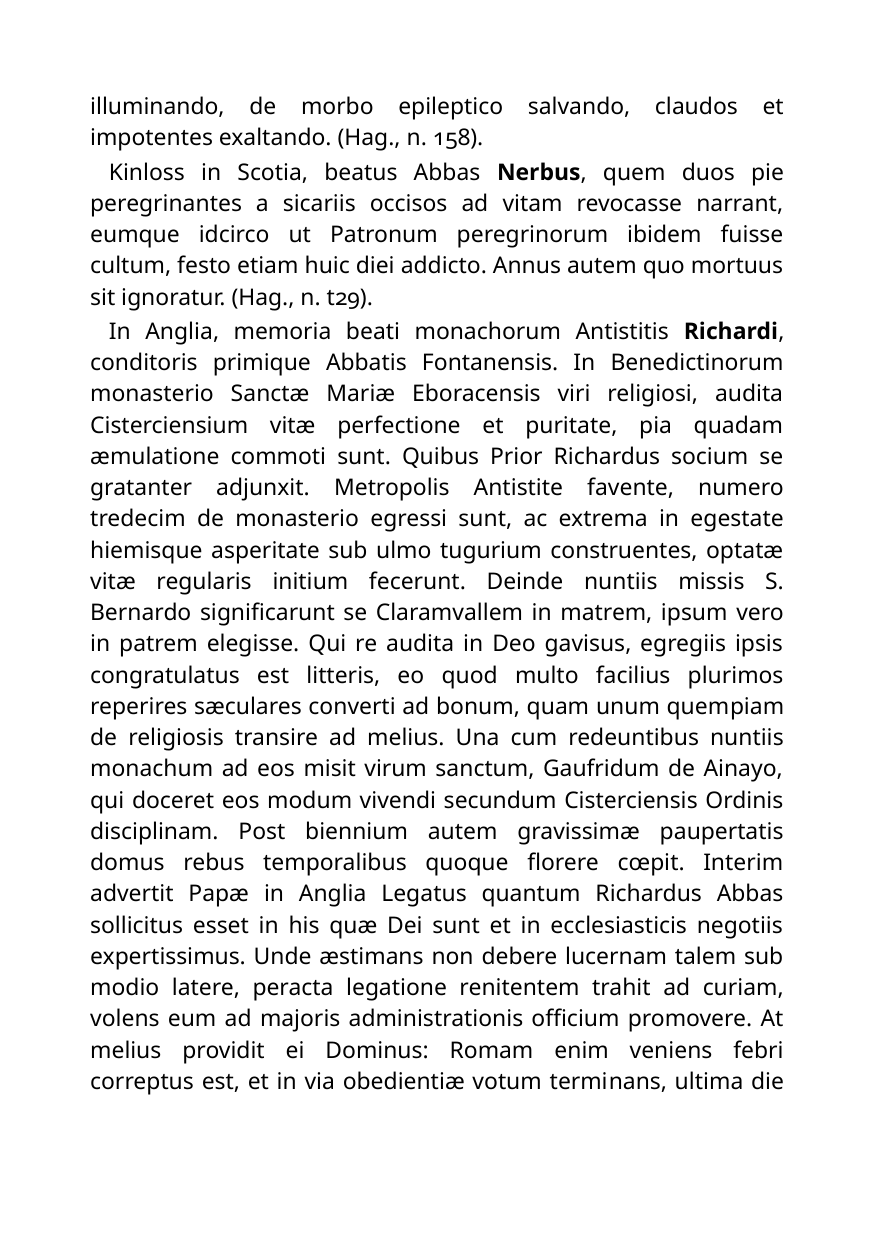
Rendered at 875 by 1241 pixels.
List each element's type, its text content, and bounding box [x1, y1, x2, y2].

text illuminando, de morbo epileptico salvando, claudos et impotentes exaltando. (Hag., n. 158). [90, 90, 784, 152]
text Kinloss in Scotia, beatus Abbas Nerbus, quem duos pie peregrinantes a sicariis occisos ad vitam revocasse narrant, eumque idcirco ut Patronum peregrinorum ibidem fuisse cultum, festo etiam huic diei addicto. Annus autem quo mortuus sit ignoratur. (Hag., n. t29). [90, 156, 784, 312]
text In Anglia, memoria beati monachorum Antistitis Richardi, conditoris primique Abbatis Fontanensis. In Benedictinorum monasterio Sanctæ Mariæ Eboracensis viri religiosi, audita Cisterciensium vitæ perfectione et puritate, pia quadam æmulatione commoti sunt. Quibus Prior Richardus socium se gratanter adjunxit. Metropolis Antistite favente, numero tredecim de monasterio egressi sunt, ac extrema in egestate hiemisque asperitate sub ulmo tugurium construentes, optatæ vitæ regularis initium fecerunt. Deinde nuntiis missis S. Bernardo significarunt se Claramvallem in matrem, ipsum vero in patrem elegisse. Qui re audita in Deo gavisus, egregiis ipsis congratulatus est litteris, eo quod multo facilius plurimos reperires sæculares converti ad bonum, quam unum quem­piam de religiosis transire ad melius. Una cum redeuntibus nuntiis monachum ad eos misit virum sanctum, Gaufridum de Ainayo, qui doceret eos modum vivendi secundum Cisterciensis Ordinis disciplinam. Post biennium autem gravissimæ paupertatis domus rebus temporalibus quoque florere cœpit. Interim advertit Papæ in Anglia Legatus quantum Richardus Abbas sollicitus esset in his quæ Dei sunt et in ecclesiasticis negotiis expertissimus. Unde æstimans non debere lucernam talem sub modio latere, peracta legatione renitentem trahit ad curiam, volens eum ad majoris administrationis officium promovere. At melius providit ei Dominus: Romam enim veniens febri correptus est, et in via obedientiæ votum termi­nans, ultima die [90, 315, 784, 1096]
